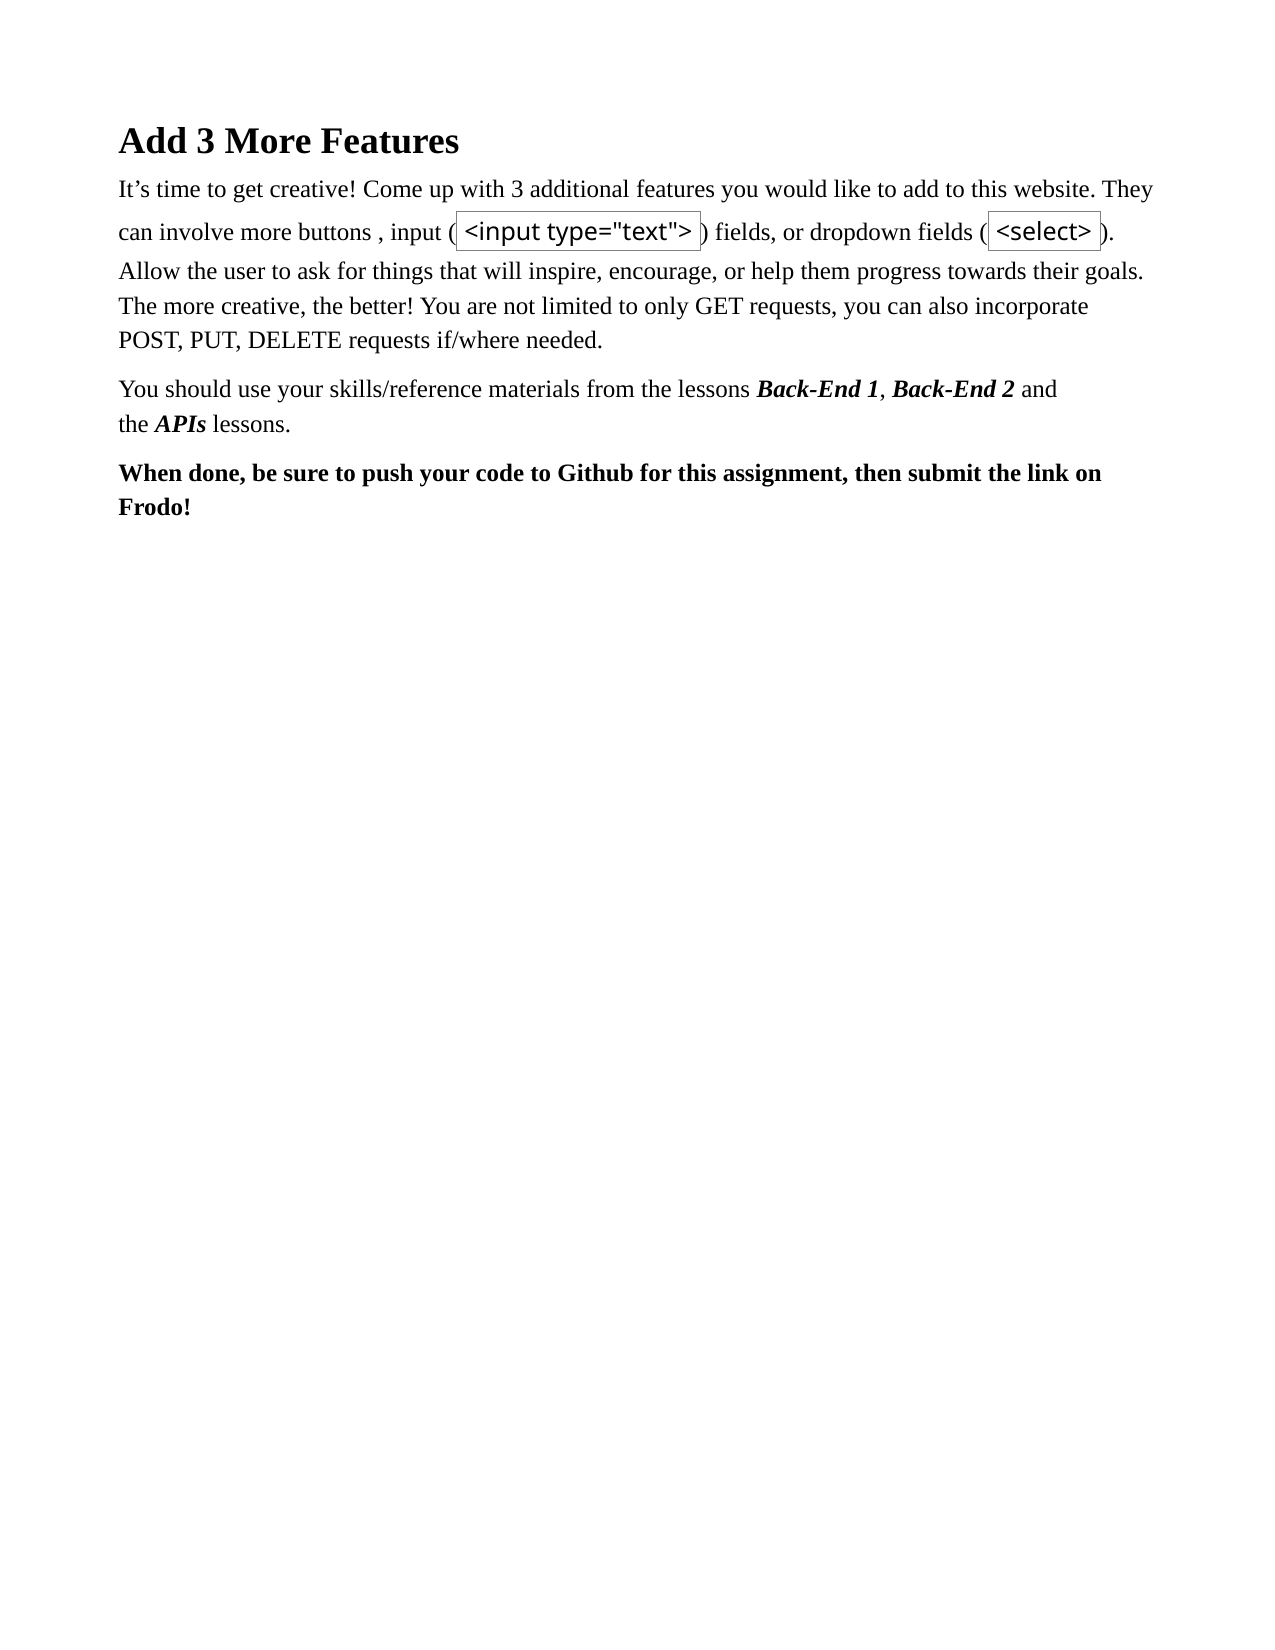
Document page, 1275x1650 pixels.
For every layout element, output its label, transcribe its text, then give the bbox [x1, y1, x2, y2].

text You should use your skills/reference materials from the lessons Back-End 1, Back-End 2 and the APIs lessons. [118, 374, 1157, 438]
subtitle Add 3 More Features [118, 118, 1157, 161]
text It’s time to get creative! Come up with 3 additional features you would like to add to this website. They can involve more buttons , input (<input type="text">) fields, or dropdown fields (<select>). Allow the user to ask for things that will inspire, encourage, or help them progress towards their goals. The more creative, the better! You are not limited to only GET requests, you can also incorporate POST, PUT, DELETE requests if/where needed. [118, 174, 1157, 354]
text When done, be sure to push your code to Github for this assignment, then submit the link on Frodo! [118, 458, 1157, 521]
